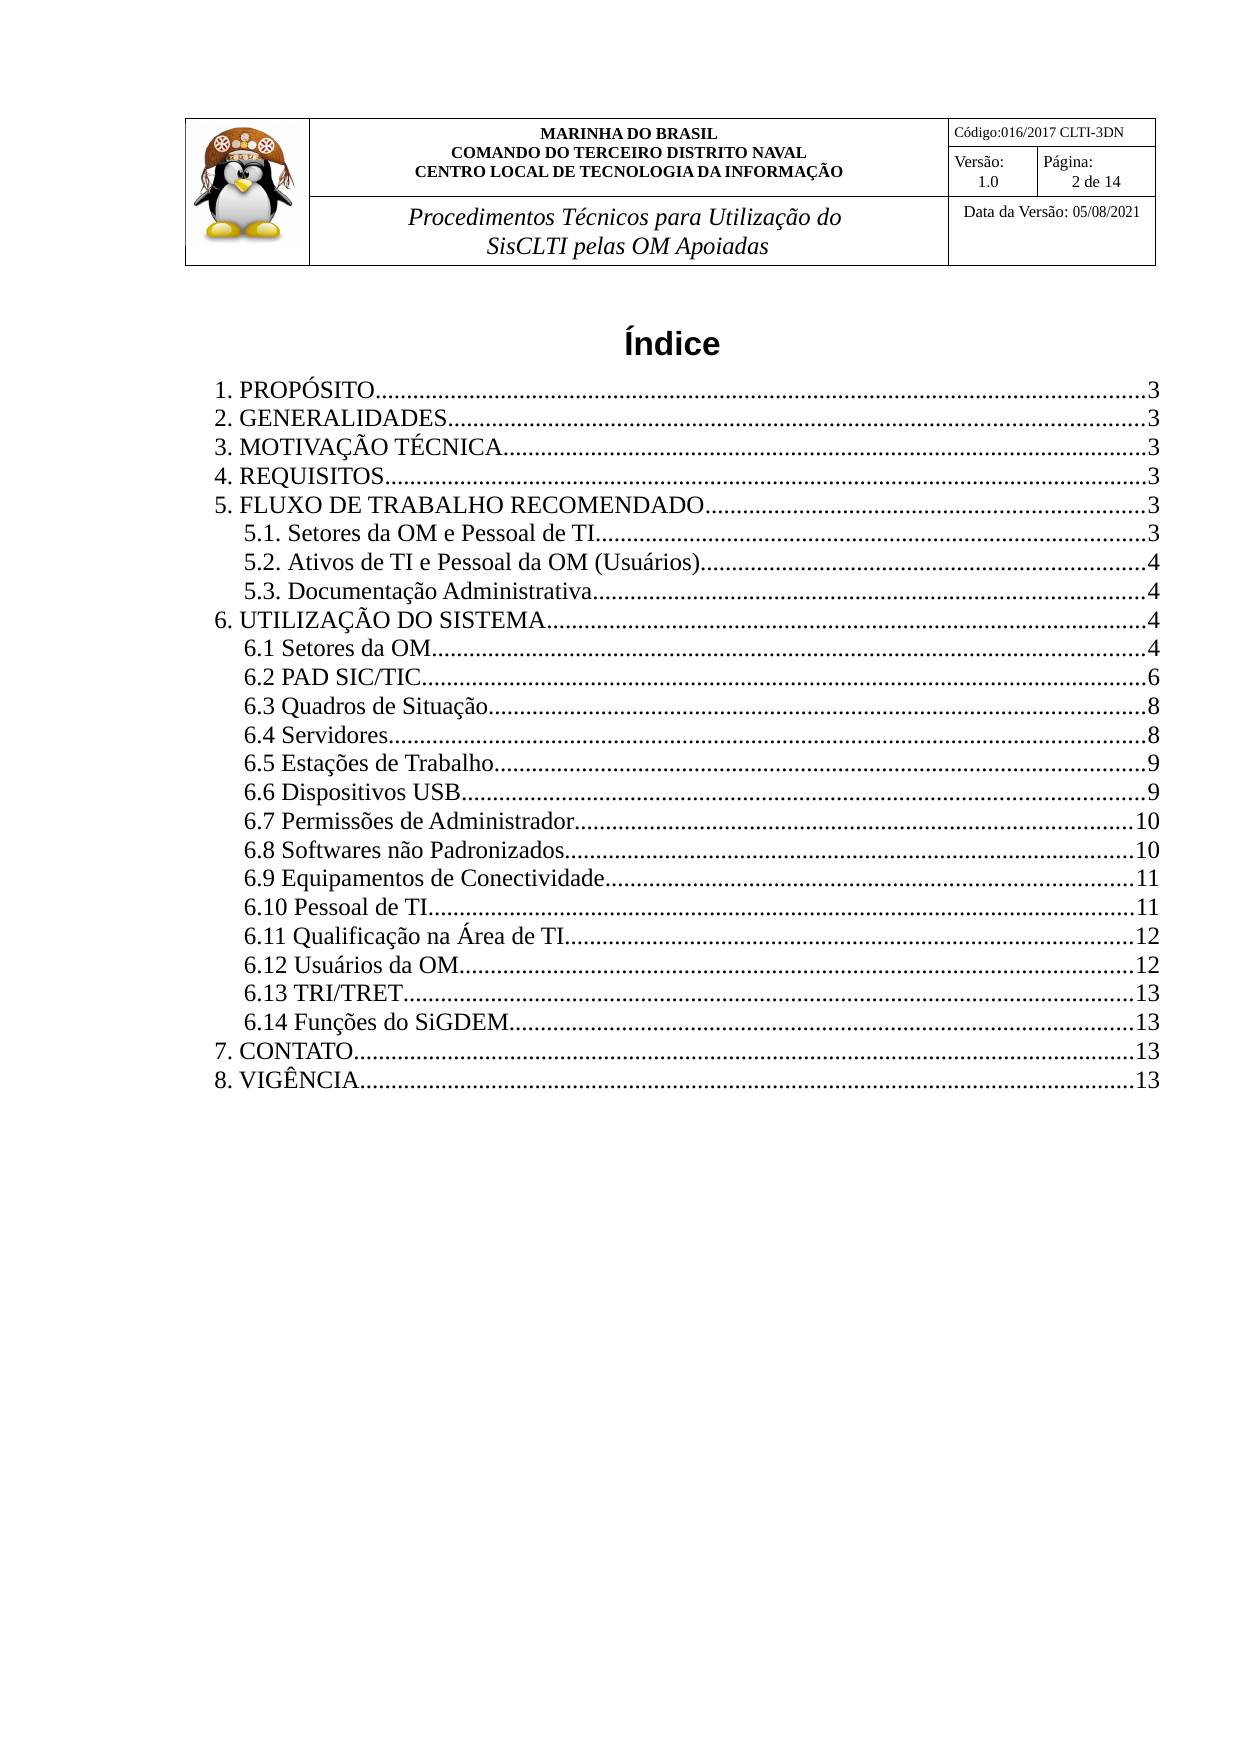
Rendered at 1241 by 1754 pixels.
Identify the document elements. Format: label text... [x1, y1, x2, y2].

picture [185, 123, 301, 246]
text 5. FLUXO DE TRABALHO RECOMENDADO 3 [214, 490, 1160, 518]
text 6.9 Equipamentos de Conectividade 11 [244, 863, 1160, 892]
text 5.3. Documentação Administrativa 4 [244, 576, 1160, 605]
text 6.7 Permissões de Administrador 10 [244, 806, 1160, 835]
text 6.11 Qualificação na Área de TI 12 [244, 921, 1160, 950]
text 6.2 PAD SIC/TIC 6 [244, 662, 1160, 691]
text 6.10 Pessoal de TI 11 [244, 892, 1160, 921]
text 5.1. Setores da OM e Pessoal de TI 3 [244, 518, 1160, 547]
text 6. UTILIZAÇÃO DO SISTEMA 4 [214, 605, 1160, 633]
text 1. PROPÓSITO 3 [214, 375, 1160, 403]
text 5.2. Ativos de TI e Pessoal da OM (Usuários) 4 [244, 547, 1160, 576]
text 6.6 Dispositivos USB 9 [244, 777, 1160, 806]
text 6.13 TRI/TRET 13 [244, 978, 1160, 1007]
text 6.12 Usuários da OM 12 [244, 950, 1160, 978]
text 6.1 Setores da OM 4 [244, 633, 1160, 662]
text 6.14 Funções do SiGDEM 13 [244, 1007, 1160, 1036]
text 8. VIGÊNCIA 13 [214, 1065, 1160, 1093]
text 4. REQUISITOS 3 [214, 461, 1160, 490]
text 7. CONTATO 13 [214, 1036, 1160, 1065]
text 6.3 Quadros de Situação 8 [244, 691, 1160, 720]
subtitle Índice [185, 324, 1160, 362]
text 6.5 Estações de Trabalho 9 [244, 748, 1160, 777]
text 2. GENERALIDADES 3 [214, 403, 1160, 432]
text 6.8 Softwares não Padronizados 10 [244, 835, 1160, 863]
text 6.4 Servidores 8 [244, 720, 1160, 748]
text 3. MOTIVAÇÃO TÉCNICA 3 [214, 432, 1160, 461]
